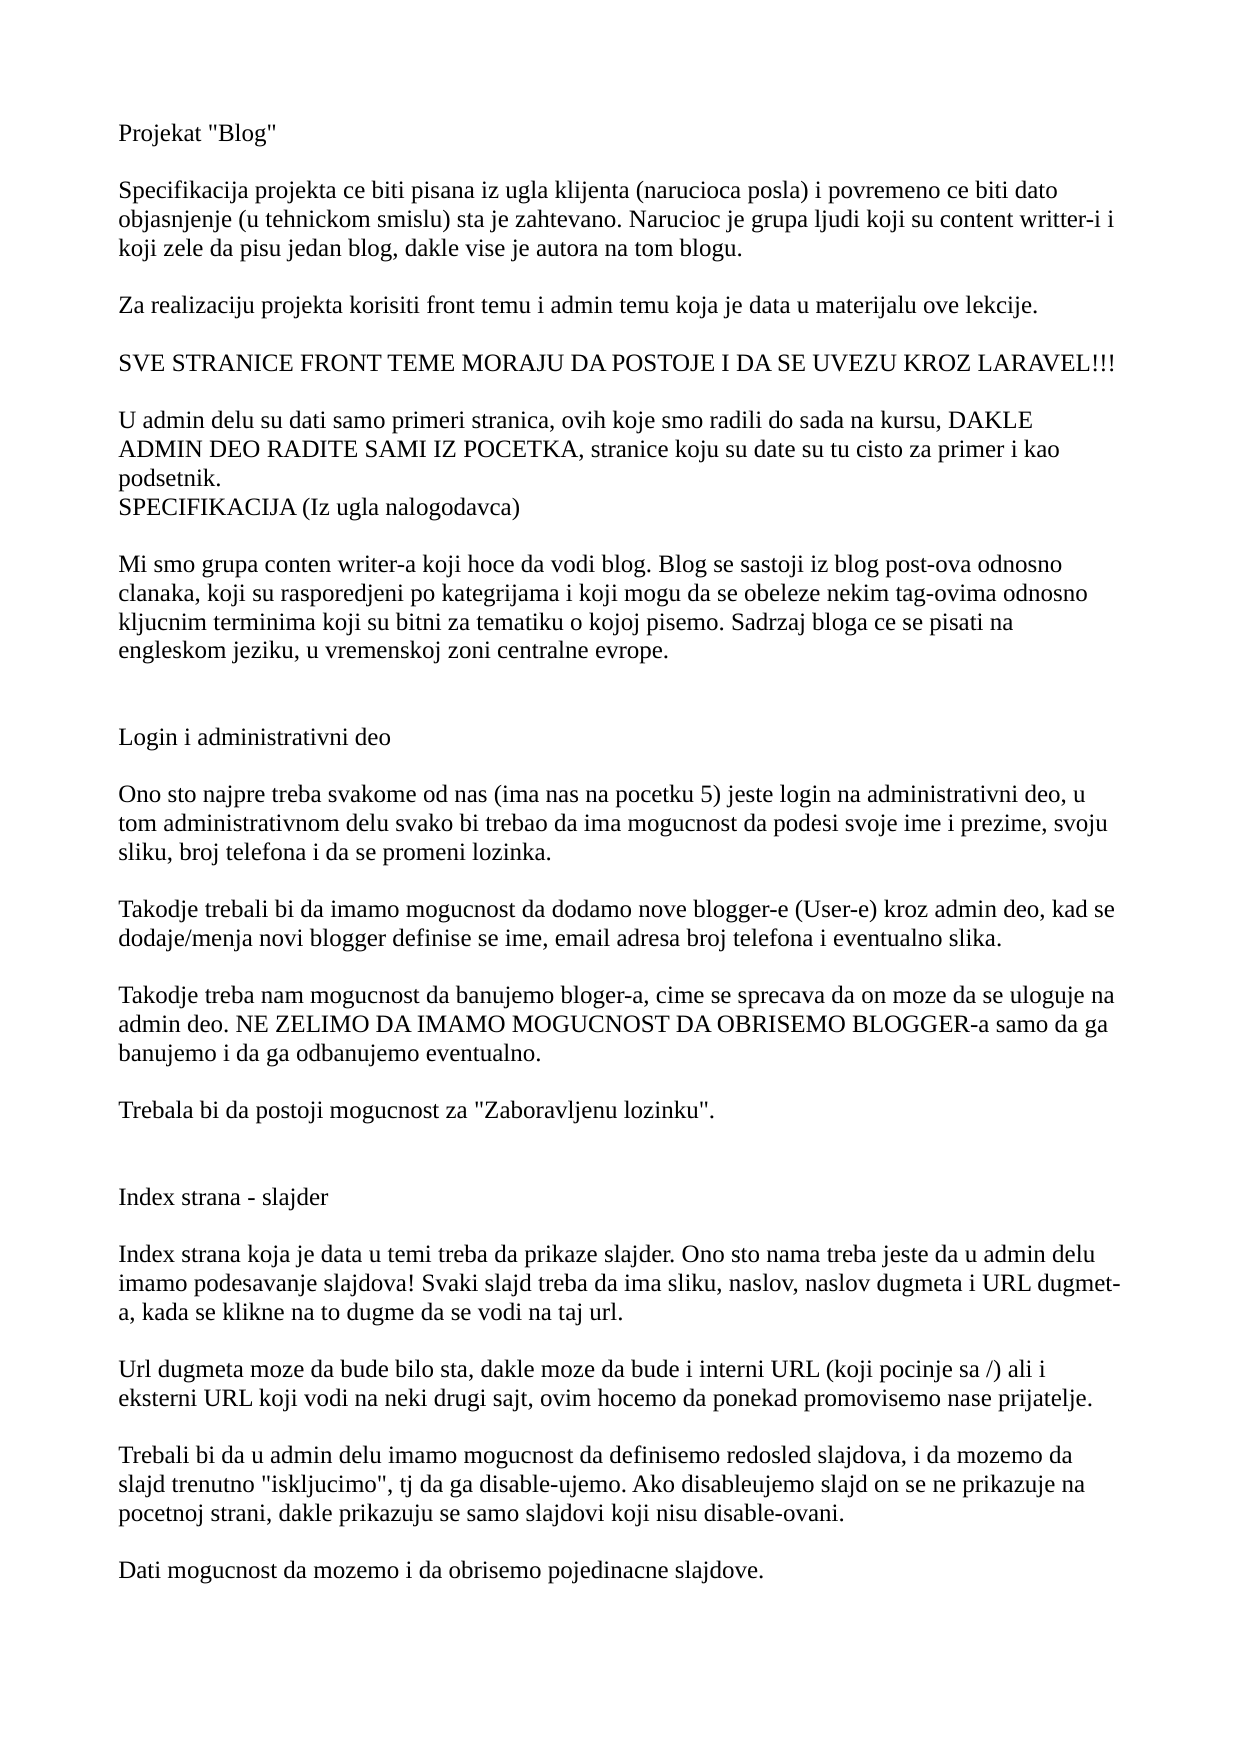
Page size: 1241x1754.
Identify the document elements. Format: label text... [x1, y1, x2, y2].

text Trebali bi da u admin delu imamo mogucnost da definisemo redosled slajdova, i da mozemo da slajd trenutno "iskljucimo", tj da ga disable-ujemo. Ako disableujemo slajd on se ne prikazuje na pocetnoj strani, dakle prikazuju se samo slajdovi koji nisu disable-ovani. [118, 1441, 1122, 1527]
text Takodje treba nam mogucnost da banujemo bloger-a, cime se sprecava da on moze da se uloguje na admin deo. NE ZELIMO DA IMAMO MOGUCNOST DA OBRISEMO BLOGGER-a samo da ga banujemo i da ga odbanujemo eventualno. [118, 981, 1122, 1067]
text Ono sto najpre treba svakome od nas (ima nas na pocetku 5) jeste login na administrativni deo, u tom administrativnom delu svako bi trebao da ima mogucnost da podesi svoje ime i prezime, svoju sliku, broj telefona i da se promeni lozinka. [118, 779, 1122, 866]
text Za realizaciju projekta korisiti front temu i admin temu koja je data u materijalu ove lekcije. [118, 291, 1122, 319]
text Takodje trebali bi da imamo mogucnost da dodamo nove blogger-e (User-e) kroz admin deo, kad se dodaje/menja novi blogger definise se ime, email adresa broj telefona i eventualno slika. [118, 894, 1122, 952]
text Url dugmeta moze da bude bilo sta, dakle moze da bude i interni URL (koji pocinje sa /) ali i eksterni URL koji vodi na neki drugi sajt, ovim hocemo da ponekad promovisemo nase prijatelje. [118, 1354, 1122, 1412]
text Login i administrativni deo [118, 722, 1122, 751]
text Specifikacija projekta ce biti pisana iz ugla klijenta (narucioca posla) i povremeno ce biti dato objasnjenje (u tehnickom smislu) sta je zahtevano. Narucioc je grupa ljudi koji su content writter-i i koji zele da pisu jedan blog, dakle vise je autora na tom blogu. [118, 176, 1122, 262]
text Projekat "Blog" [118, 118, 1122, 147]
text SPECIFIKACIJA (Iz ugla nalogodavca) [118, 492, 1122, 521]
text SVE STRANICE FRONT TEME MORAJU DA POSTOJE I DA SE UVEZU KROZ LARAVEL!!! [118, 348, 1122, 377]
text Dati mogucnost da mozemo i da obrisemo pojedinacne slajdove. [118, 1556, 1122, 1584]
text Index strana koja je data u temi treba da prikaze slajder. Ono sto nama treba jeste da u admin delu imamo podesavanje slajdova! Svaki slajd treba da ima sliku, naslov, naslov dugmeta i URL dugmet-a, kada se klikne na to dugme da se vodi na taj url. [118, 1239, 1122, 1326]
text Index strana - slajder [118, 1182, 1122, 1211]
text Trebala bi da postoji mogucnost za "Zaboravljenu lozinku". [118, 1096, 1122, 1124]
text Mi smo grupa conten writer-a koji hoce da vodi blog. Blog se sastoji iz blog post-ova odnosno clanaka, koji su rasporedjeni po kategrijama i koji mogu da se obeleze nekim tag-ovima odnosno kljucnim terminima koji su bitni za tematiku o kojoj pisemo. Sadrzaj bloga ce se pisati na engleskom jeziku, u vremenskoj zoni centralne evrope. [118, 549, 1122, 664]
text U admin delu su dati samo primeri stranica, ovih koje smo radili do sada na kursu, DAKLE ADMIN DEO RADITE SAMI IZ POCETKA, stranice koju su date su tu cisto za primer i kao podsetnik. [118, 406, 1122, 492]
